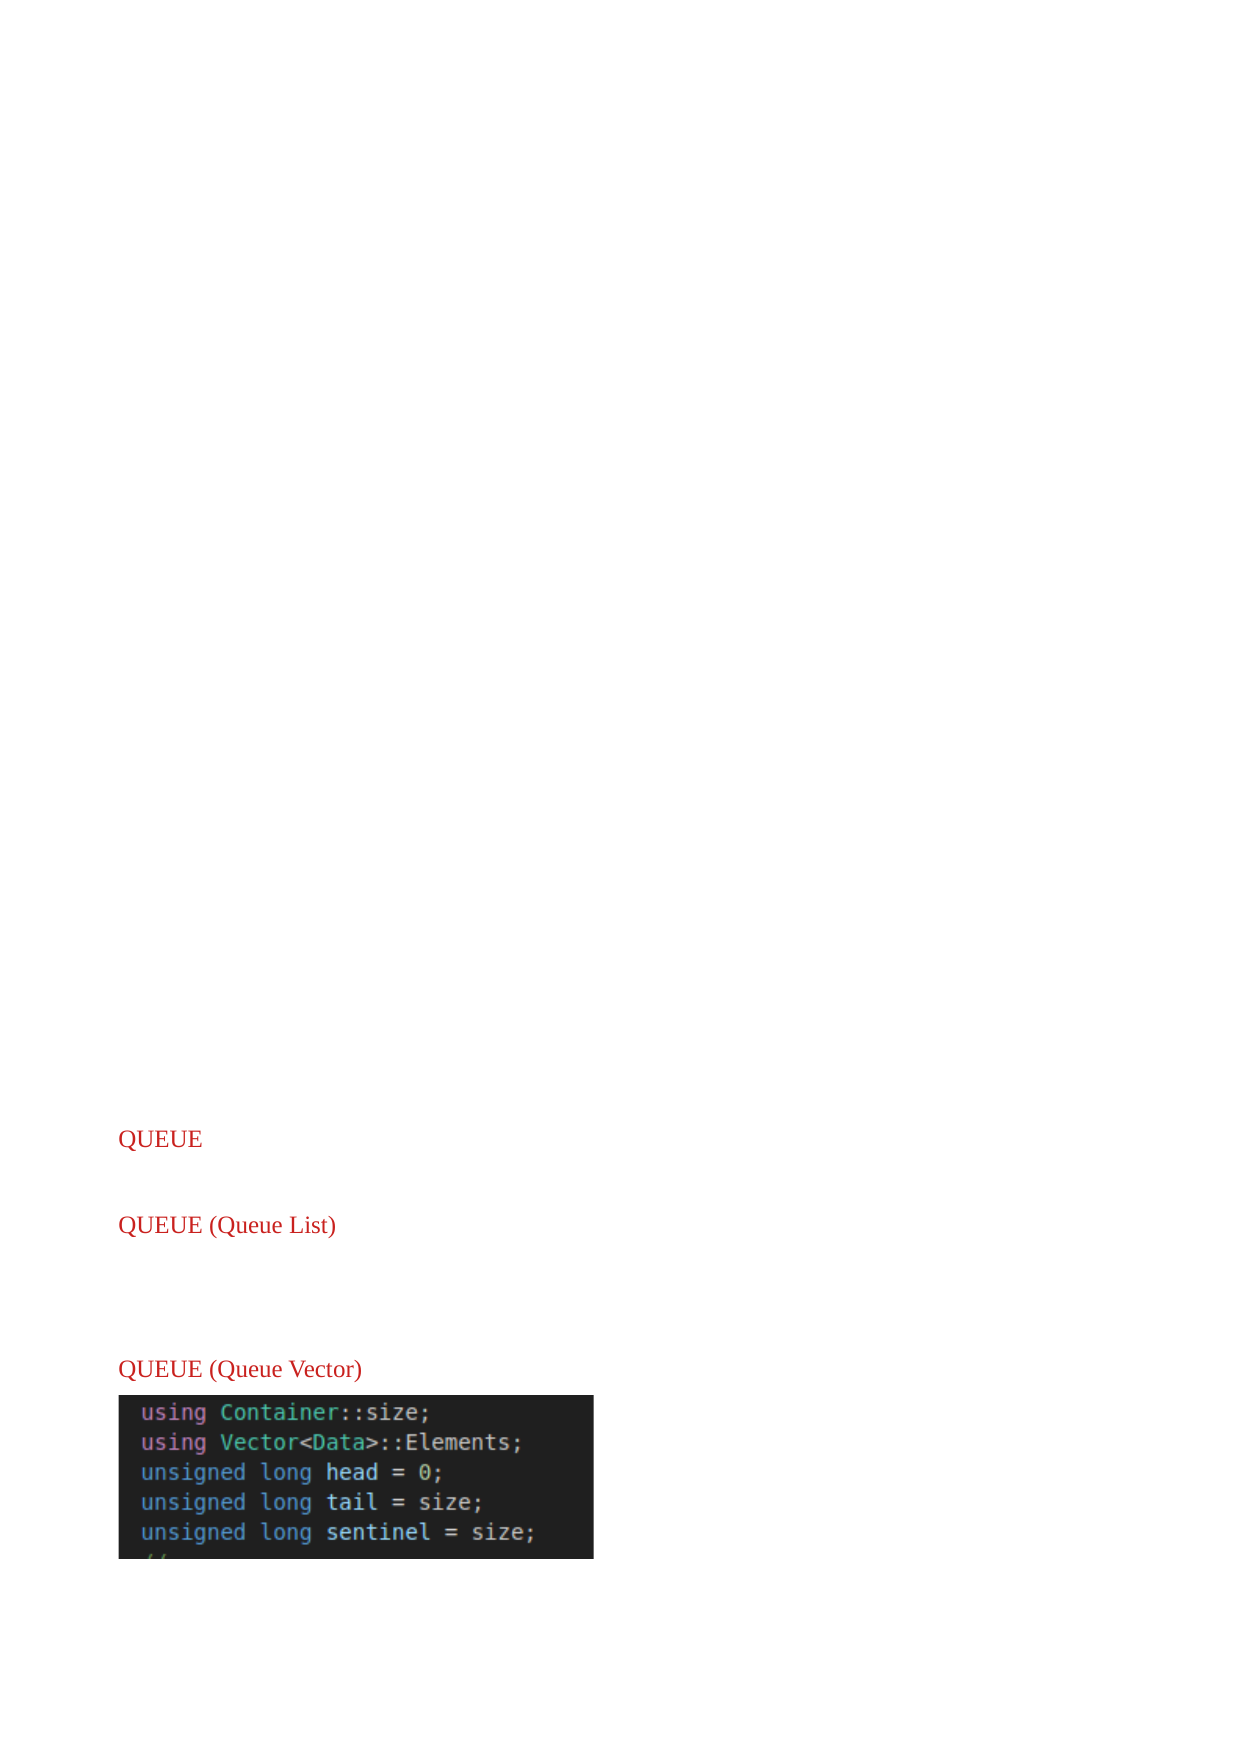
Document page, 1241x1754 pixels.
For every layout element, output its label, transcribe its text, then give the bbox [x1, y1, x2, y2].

text QUEUE (Queue Vector) [118, 1354, 1122, 1383]
text QUEUE (Queue List) [118, 1211, 1122, 1239]
text QUEUE [118, 1124, 1122, 1153]
picture [118, 1395, 594, 1559]
